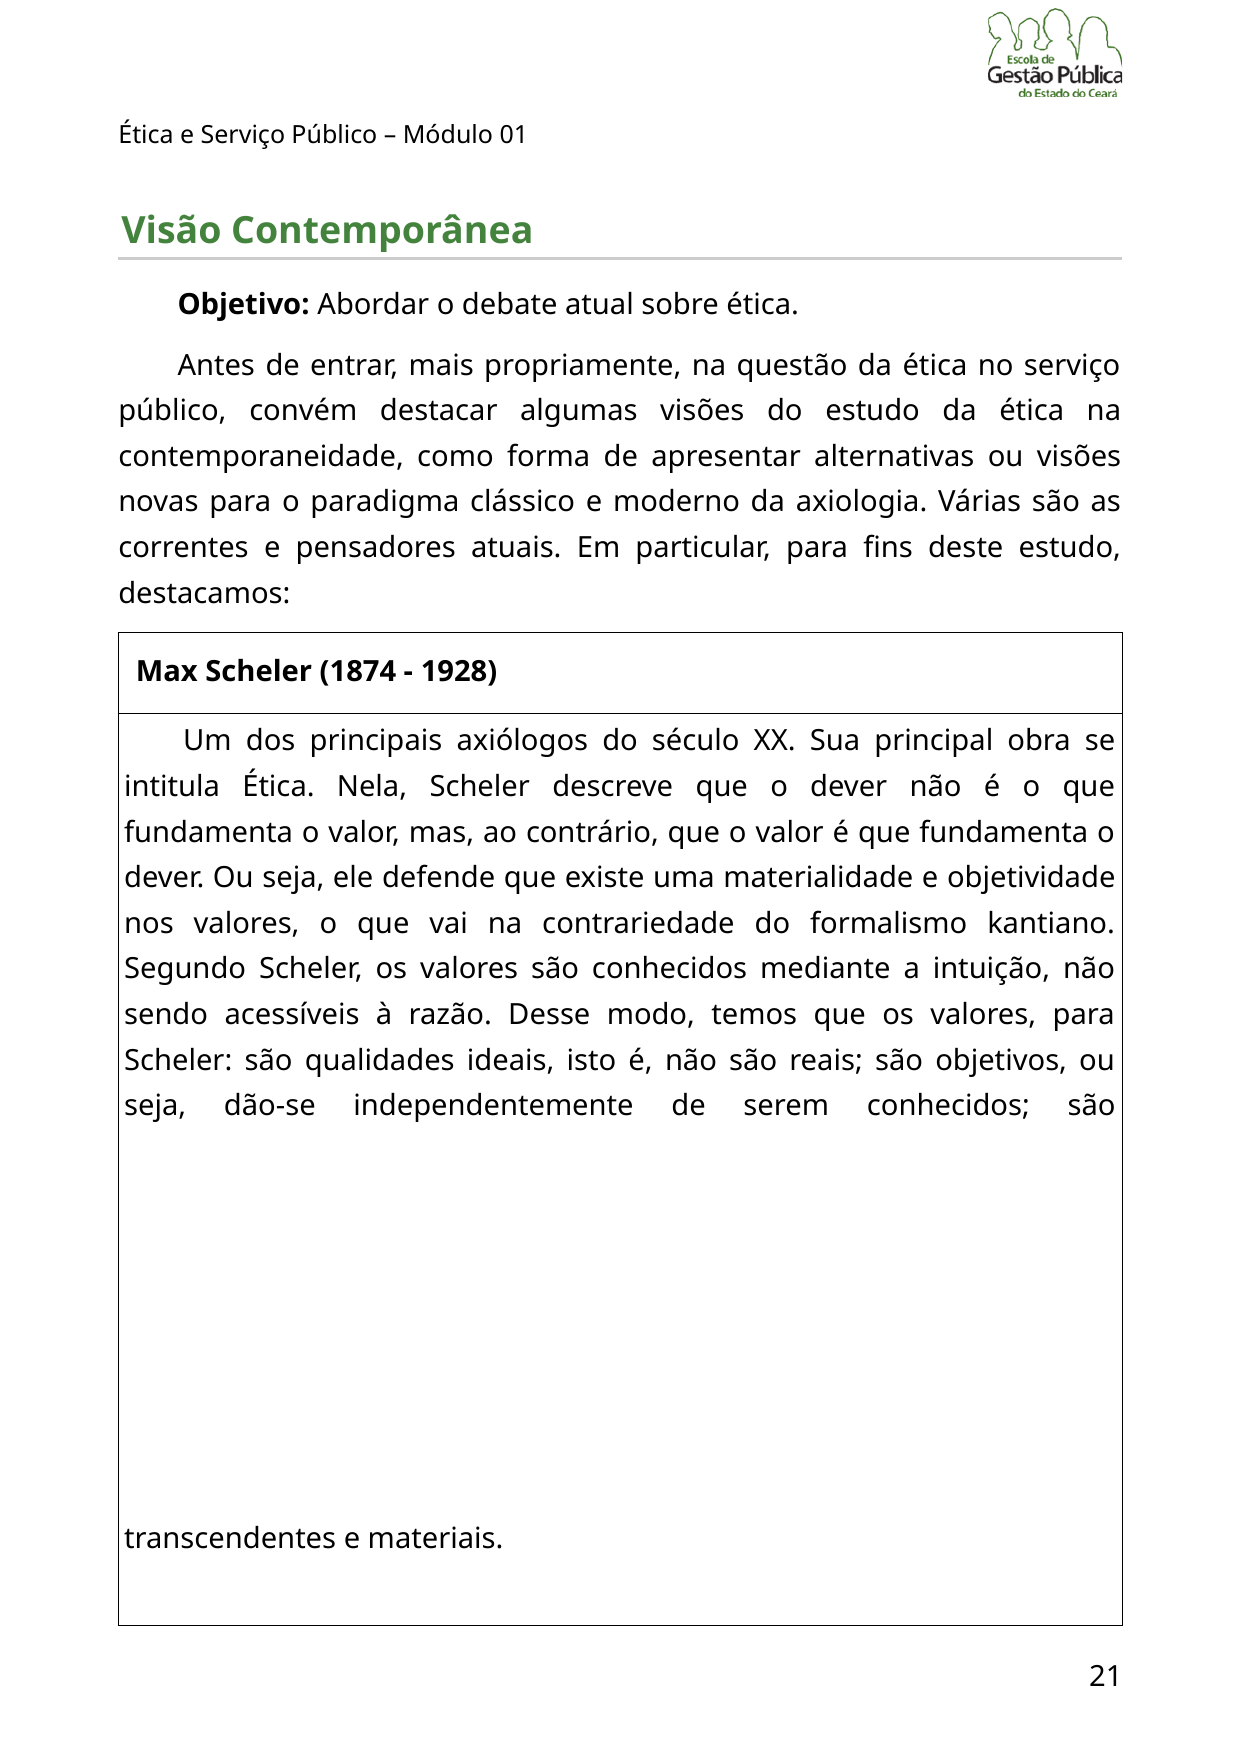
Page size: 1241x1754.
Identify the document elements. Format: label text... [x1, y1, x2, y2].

subtitle Visão Contemporânea [118, 200, 1122, 257]
picture [118, 8, 1123, 97]
table_header Max Scheler (1874 - 1928) [119, 633, 1122, 713]
text Objetivo: Abordar o debate atual sobre ética. [118, 284, 1122, 323]
text Antes de entrar, mais propriamente, na questão da ética no serviço público, convém destacar algumas visões do estudo da ética na contemporaneidade, como forma de apresentar alternativas ou visões novas para o paradigma clássico e moderno da axiologia. Várias são as correntes e pensadores atuais. Em particular, para fins deste estudo, destacamos: [118, 344, 1122, 612]
table_cell Um dos principais axiólogos do século XX. Sua principal obra se intitula Ética. Nela, Scheler descreve que o dever não é o que fundamenta o valor, mas, ao contrário, que o valor é que fundamenta o dever. Ou seja, ele defende que existe uma materialidade e objetividade nos valores, o que vai na contrariedade do formalismo kantiano. Segundo Scheler, os valores são conhecidos mediante a intuição, não sendo acessíveis à razão. Desse modo, temos que os valores, para Scheler: são qualidades ideais, isto é, não são reais; são objetivos, ou seja, dão-se independentemente de serem conhecidos; são transcendentes e materiais. [119, 714, 1122, 1625]
